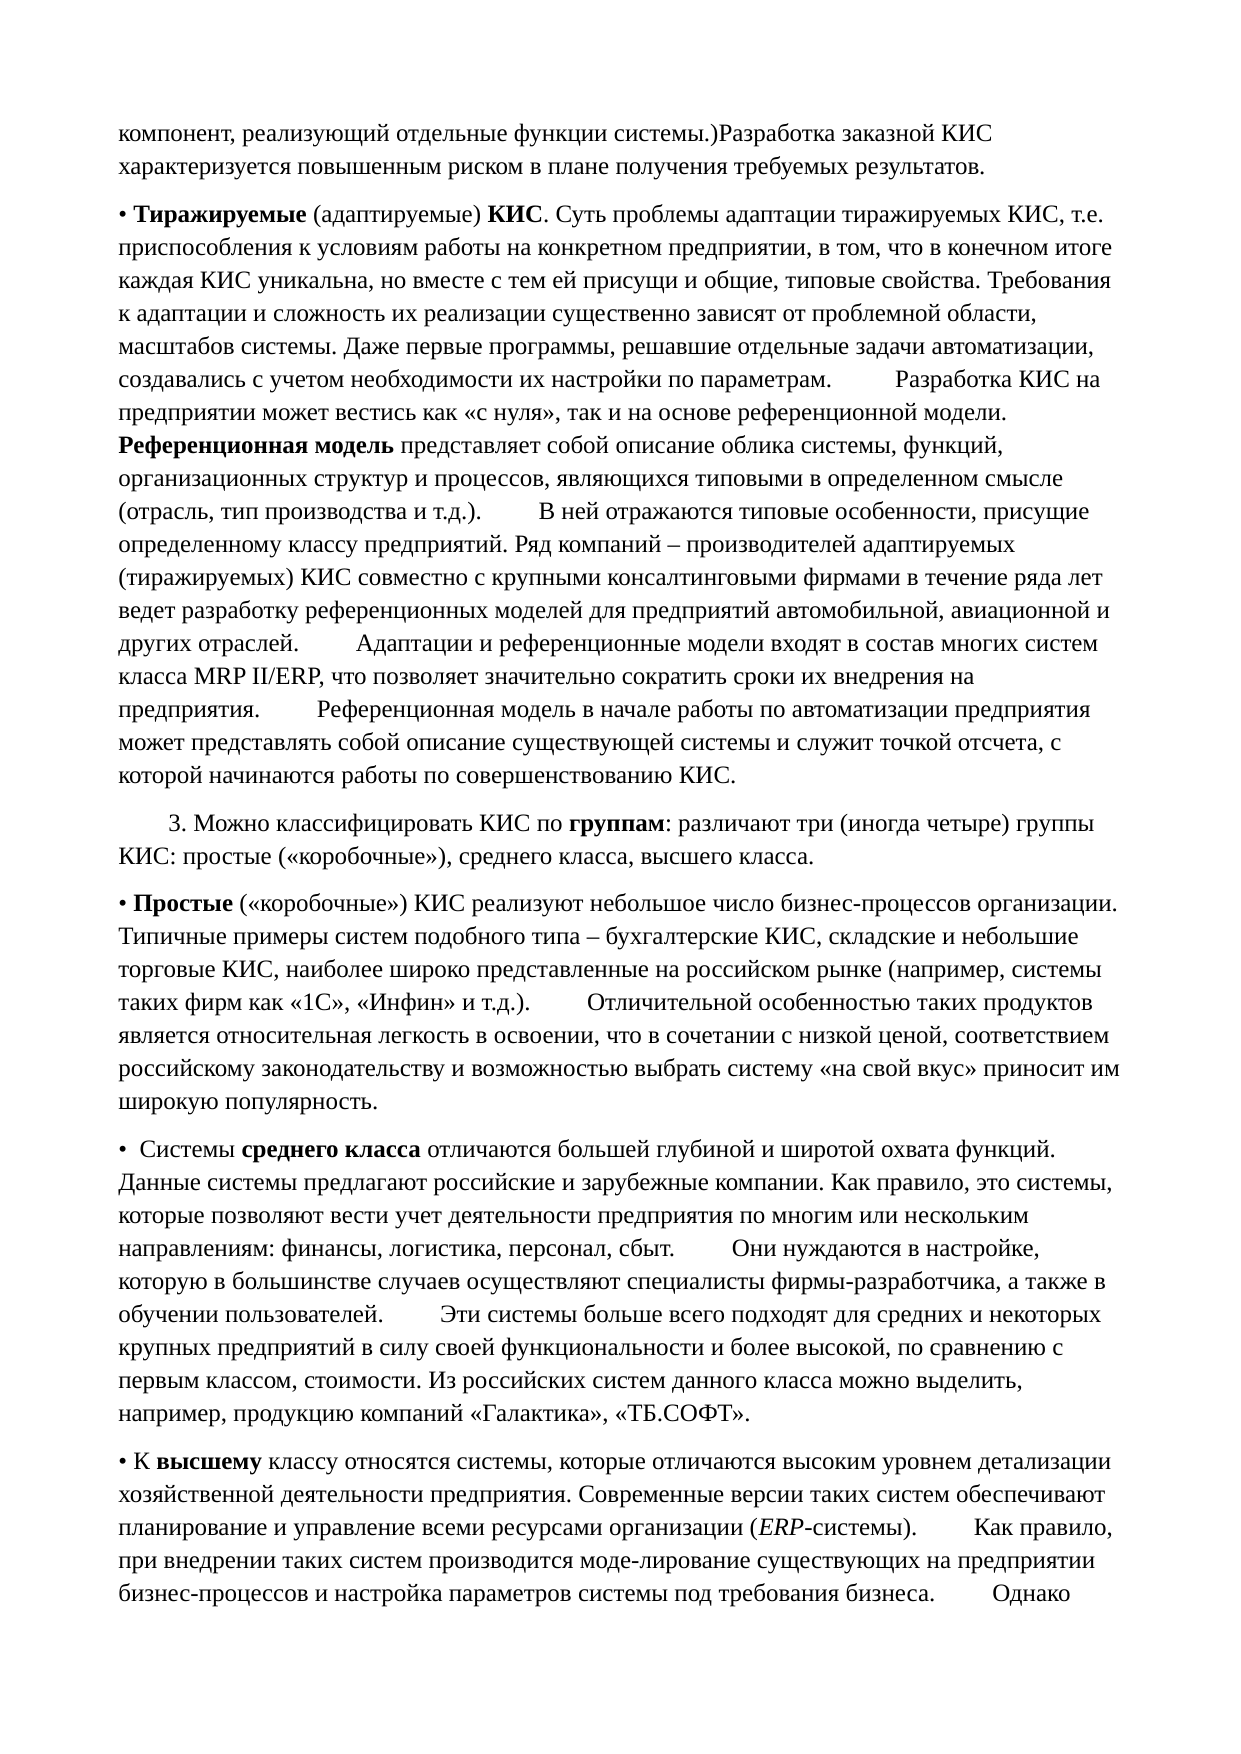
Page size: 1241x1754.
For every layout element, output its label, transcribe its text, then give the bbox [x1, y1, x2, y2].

text компонент, реализующий отдельные функции системы.)Разработка заказной КИС характеризуется повышенным риском в плане получения требуемых результатов. [118, 118, 1122, 180]
text • Системы среднего класса отличаются большей глубиной и широтой охвата функций. Данные системы предлагают российские и зарубежные компании. Как правило, это системы, которые позволяют вести учет деятельности предприятия по многим или нескольким направлениям: финансы, логистика, персонал, сбыт. Они нуждаются в настройке, которую в большинстве случаев осуществляют специалисты фирмы-разработчика, а также в обучении пользователей. Эти системы больше всего подходят для средних и некоторых крупных предприятий в силу своей функциональности и более высокой, по сравнению с первым классом, стоимости. Из российских систем данного класса можно выделить, например, продукцию компаний «Галактика», «ТБ.СОФТ». [118, 1134, 1122, 1427]
text • Простые («коробочные») КИС реализуют небольшое число бизнес-процессов организации. Типичные примеры систем подобного типа – бухгалтерские КИС, складские и небольшие торговые КИС, наиболее широко представленные на российском рынке (например, системы таких фирм как «1С», «Инфин» и т.д.). Отличительной особенностью таких продуктов является относительная легкость в освоении, что в сочетании с низкой ценой, соответствием российскому законодательству и возможностью выбрать систему «на свой вкус» приносит им широкую популярность. [118, 888, 1122, 1115]
text • К высшему классу относятся системы, которые отличаются высоким уровнем детализации хозяйственной деятельности предприятия. Современные версии таких систем обеспечивают планирование и управление всеми ресурсами организации (ERP-системы). Как правило, при внедрении таких систем производится моде-лирование существующих на предприятии бизнес-процессов и настройка параметров системы под требования бизнеса. Однако [118, 1446, 1122, 1607]
text • Тиражируемые (адаптируемые) КИС. Суть проблемы адаптации тиражируемых КИС, т.е. приспособления к условиям работы на конкретном предприятии, в том, что в конечном итоге каждая КИС уникальна, но вместе с тем ей присущи и общие, типовые свойства. Требования к адаптации и сложность их реализации существенно зависят от проблемной области, масштабов системы. Даже первые программы, решавшие отдельные задачи автоматизации, создавались с учетом необходимости их настройки по параметрам. Разработка КИС на предприятии может вестись как «с нуля», так и на основе референционной модели. Референционная модель представляет собой описание облика системы, функций, организационных структур и процессов, являющихся типовыми в определенном смысле (отрасль, тип производства и т.д.). В ней отражаются типовые особенности, присущие определенному классу предприятий. Ряд компаний – производителей адаптируемых (тиражируемых) КИС совместно с крупными консалтинговыми фирмами в течение ряда лет ведет разработку референционных моделей для предприятий автомобильной, авиационной и других отраслей. Адаптации и референционные модели входят в состав многих систем класса MRP II/ERP, что позволяет значительно сократить сроки их внедрения на предприятия. Референционная модель в начале работы по автоматизации предприятия может представлять собой описание существующей системы и служит точкой отсчета, с которой начинаются работы по совершенствованию КИС. [118, 199, 1122, 789]
text 3. Можно классифицировать КИС по группам: различают три (иногда четыре) группы КИС: простые («коробочные»), среднего класса, высшего класса. [118, 808, 1122, 869]
